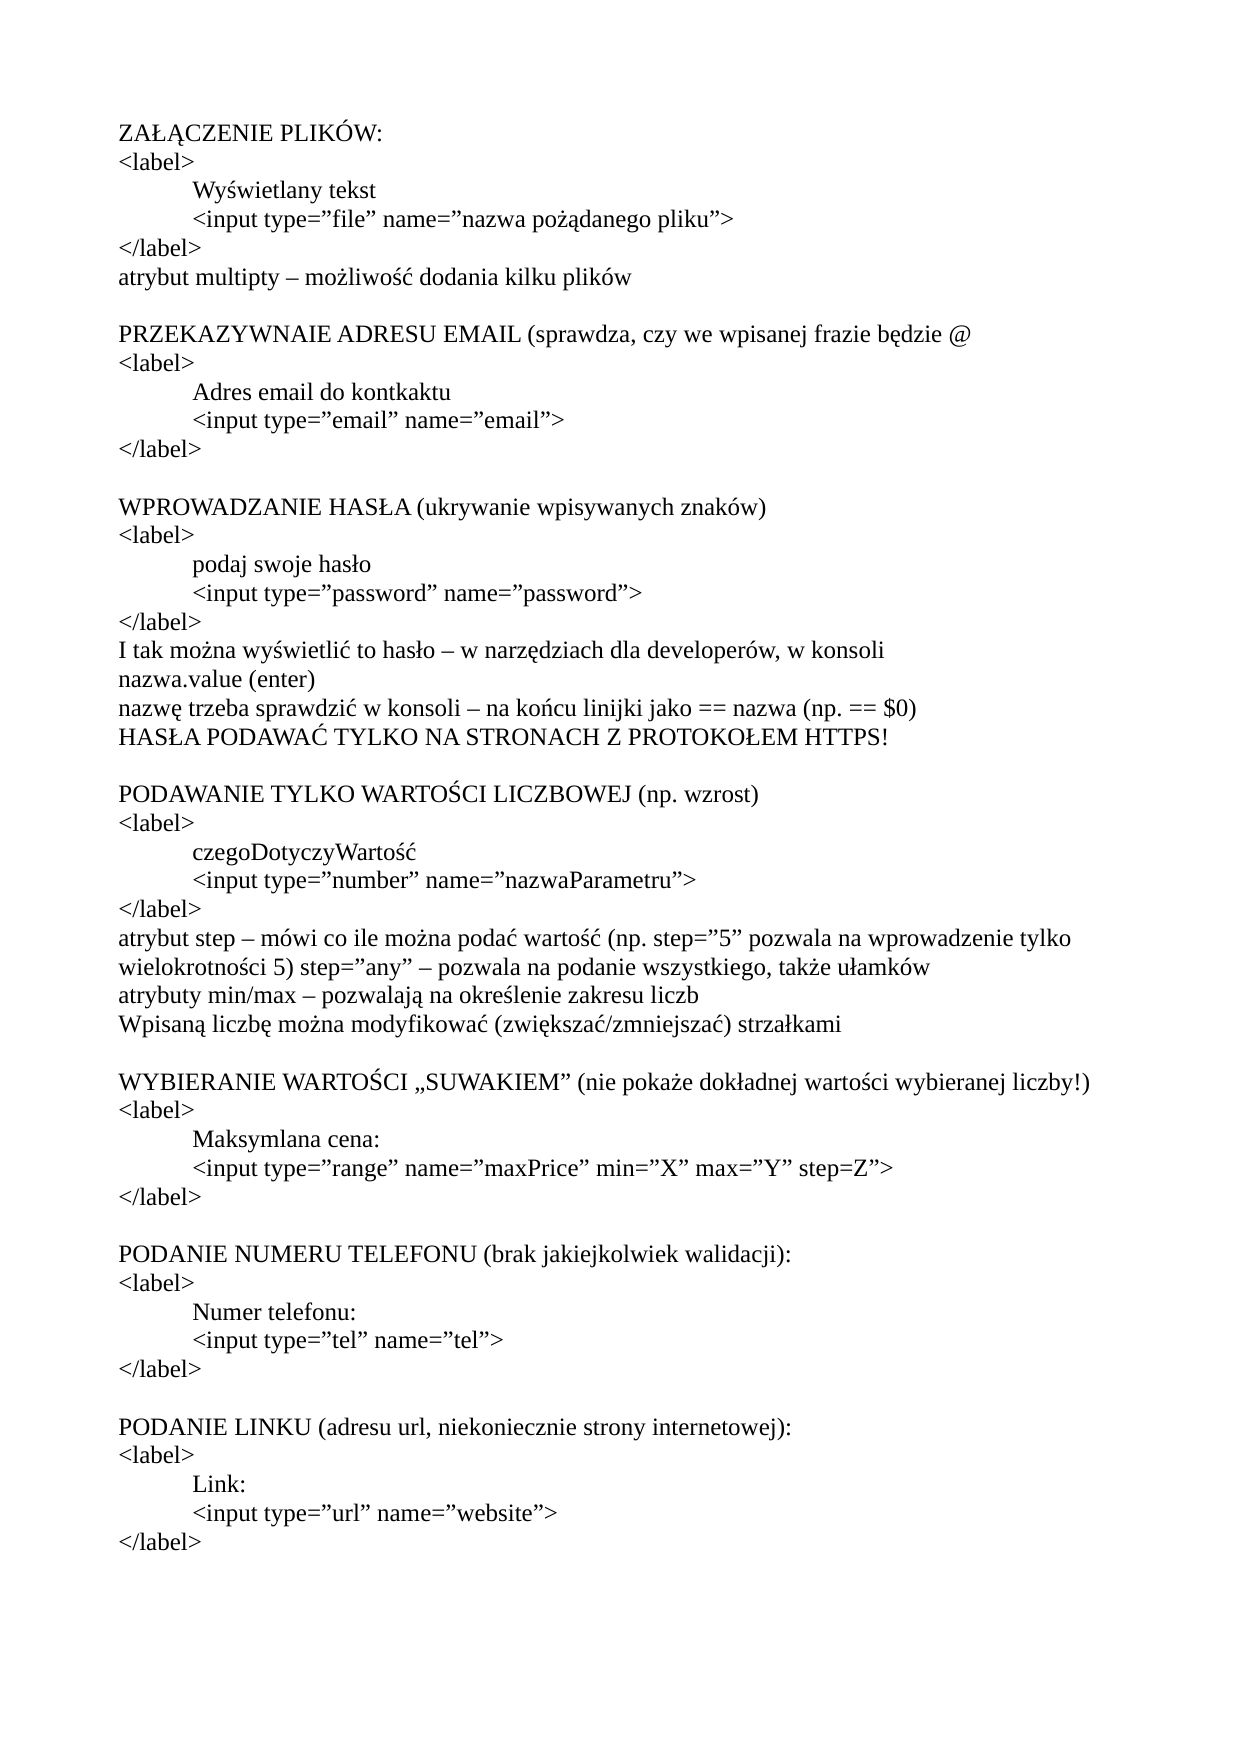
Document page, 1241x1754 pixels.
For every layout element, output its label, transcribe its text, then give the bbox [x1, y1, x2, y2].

text <label> [118, 348, 1122, 377]
text WYBIERANIE WARTOŚCI „SUWAKIEM” (nie pokaże dokładnej wartości wybieranej liczby!) [118, 1067, 1122, 1096]
text Wyświetlany tekst [118, 176, 1122, 204]
text Adres email do kontkaktu [118, 377, 1122, 406]
text <label> [118, 1096, 1122, 1124]
text PODANIE LINKU (adresu url, niekoniecznie strony internetowej): [118, 1412, 1122, 1441]
text <input type=”url” name=”website”> [118, 1498, 1122, 1527]
text PRZEKAZYWNAIE ADRESU EMAIL (sprawdza, czy we wpisanej frazie będzie @ [118, 319, 1122, 348]
text atrybuty min/max – pozwalają na określenie zakresu liczb [118, 981, 1122, 1009]
text I tak można wyświetlić to hasło – w narzędziach dla developerów, w konsoli [118, 636, 1122, 664]
text Numer telefonu: [118, 1297, 1122, 1326]
text </label> [118, 1182, 1122, 1211]
text <input type=”file” name=”nazwa pożądanego pliku”> [118, 204, 1122, 233]
text </label> [118, 894, 1122, 923]
text <label> [118, 808, 1122, 837]
text nazwa.value (enter) [118, 664, 1122, 693]
text <input type=”password” name=”password”> [118, 578, 1122, 607]
text atrybut step – mówi co ile można podać wartość (np. step=”5” pozwala na wprowadzenie tylko wielokrotności 5) step=”any” – pozwala na podanie wszystkiego, także ułamków [118, 923, 1122, 981]
text <label> [118, 1268, 1122, 1297]
text </label> [118, 434, 1122, 463]
text </label> [118, 1354, 1122, 1383]
text ZAŁĄCZENIE PLIKÓW: [118, 118, 1122, 147]
text PODAWANIE TYLKO WARTOŚCI LICZBOWEJ (np. wzrost) [118, 779, 1122, 808]
text <input type=”number” name=”nazwaParametru”> [118, 866, 1122, 894]
text podaj swoje hasło [118, 549, 1122, 578]
text <input type=”tel” name=”tel”> [118, 1326, 1122, 1354]
text Wpisaną liczbę można modyfikować (zwiększać/zmniejszać) strzałkami [118, 1009, 1122, 1038]
text nazwę trzeba sprawdzić w konsoli – na końcu linijki jako == nazwa (np. == $0) [118, 693, 1122, 722]
text PODANIE NUMERU TELEFONU (brak jakiejkolwiek walidacji): [118, 1239, 1122, 1268]
text <input type=”range” name=”maxPrice” min=”X” max=”Y” step=Z”> [118, 1153, 1122, 1182]
text WPROWADZANIE HASŁA (ukrywanie wpisywanych znaków) [118, 492, 1122, 521]
text czegoDotyczyWartość [118, 837, 1122, 866]
text <label> [118, 147, 1122, 176]
text atrybut multipty – możliwość dodania kilku plików [118, 262, 1122, 291]
text Link: [118, 1469, 1122, 1498]
text </label> [118, 607, 1122, 636]
text </label> [118, 1527, 1122, 1556]
text Maksymlana cena: [118, 1124, 1122, 1153]
text <label> [118, 521, 1122, 549]
text HASŁA PODAWAĆ TYLKO NA STRONACH Z PROTOKOŁEM HTTPS! [118, 722, 1122, 751]
text </label> [118, 233, 1122, 262]
text <input type=”email” name=”email”> [118, 406, 1122, 434]
text <label> [118, 1441, 1122, 1469]
